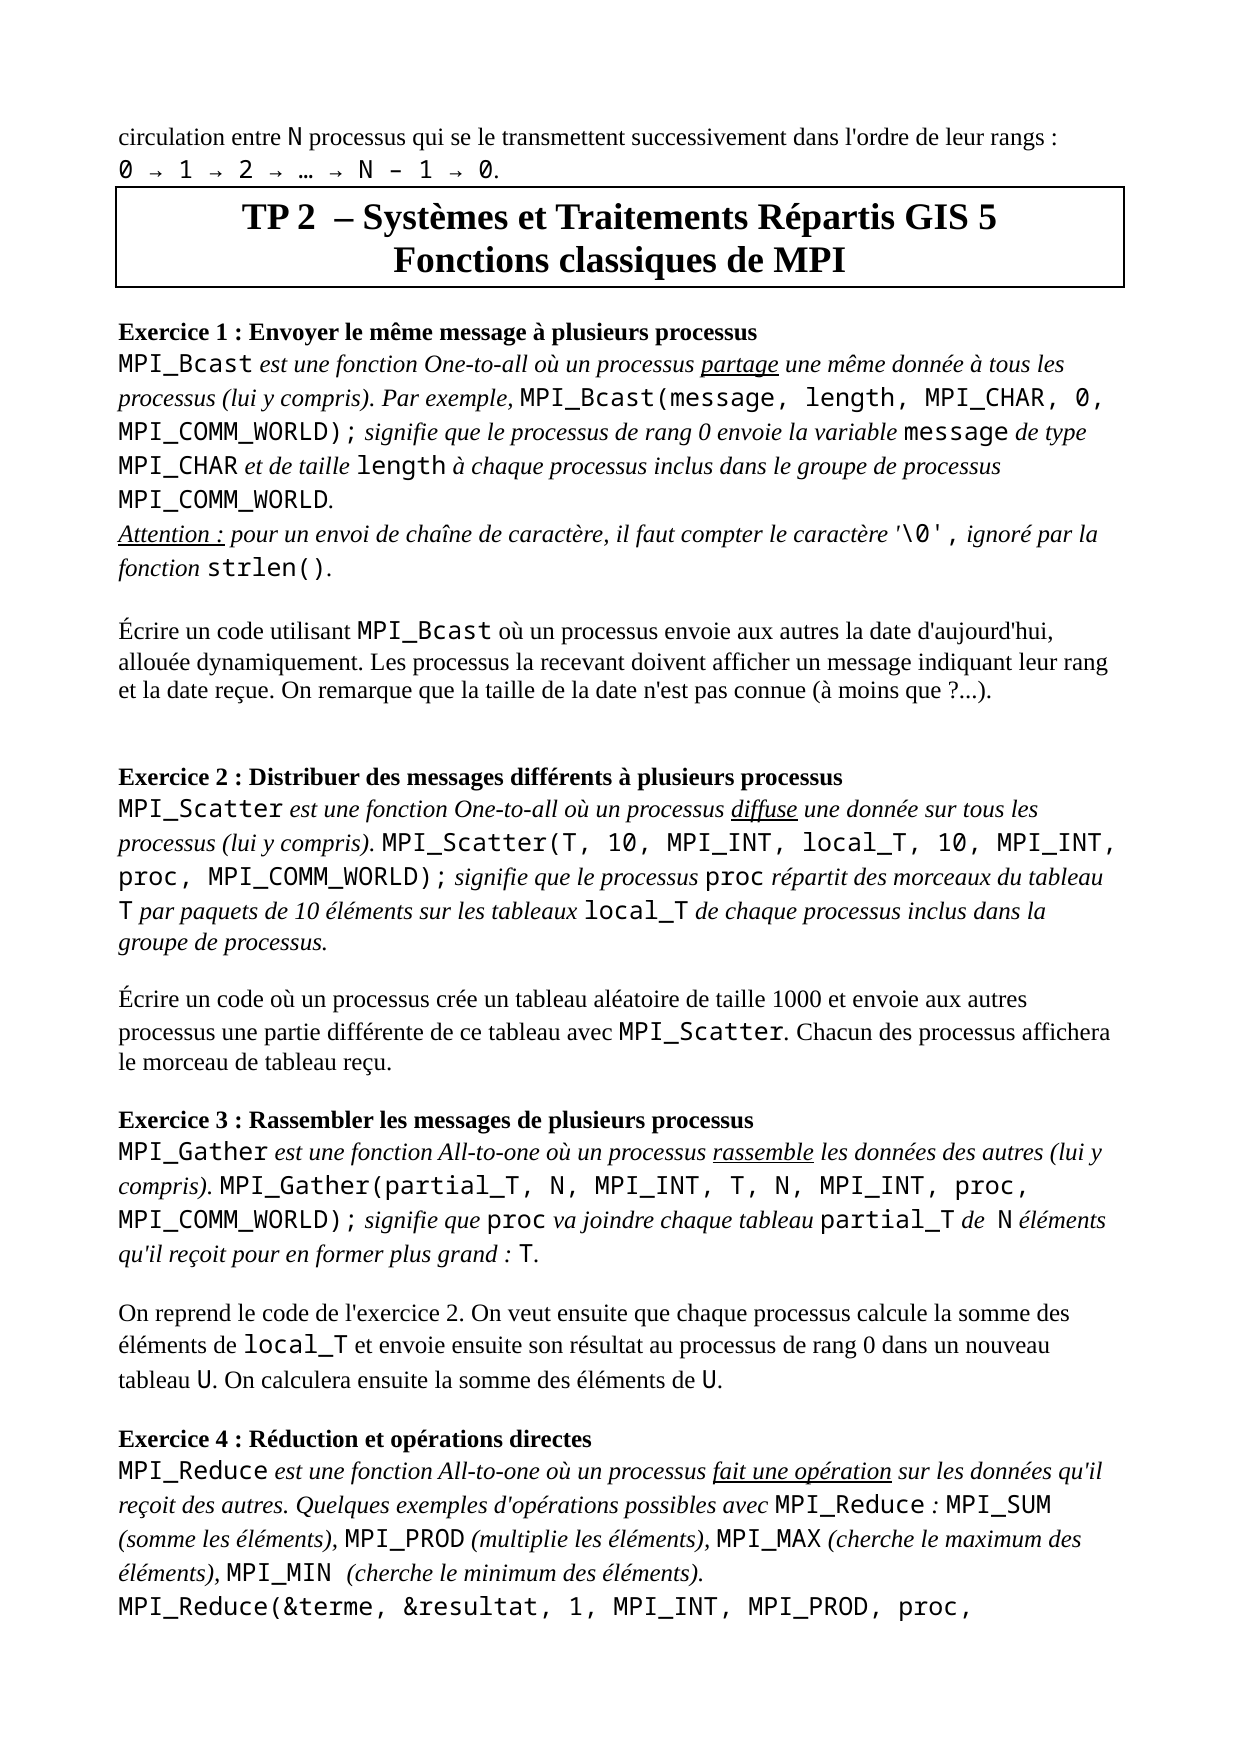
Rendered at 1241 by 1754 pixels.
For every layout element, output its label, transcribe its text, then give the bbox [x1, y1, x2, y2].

text Écrire un code utilisant MPI_Bcast où un processus envoie aux autres la date d'aujourd'hui, allouée dynamiquement. Les processus la recevant doivent afficher un message indiquant leur rang et la date reçue. On remarque que la taille de la date n'est pas connue (à moins que ?...). [118, 613, 1122, 704]
text MPI_Bcast est une fonction One-to-all où un processus partage une même donnée à tous les processus (lui y compris). Par exemple, MPI_Bcast(message, length, MPI_CHAR, 0, MPI_COMM_WORLD); signifie que le processus de rang 0 envoie la variable message de type MPI_CHAR et de taille length à chaque processus inclus dans le groupe de processus MPI_COMM_WORLD. [118, 346, 1122, 516]
text Exercice 2 : Distribuer des messages différents à plusieurs processus [118, 762, 1122, 791]
text Attention : pour un envoi de chaîne de caractère, il faut compter le caractère '\0', ignoré par la fonction strlen(). [118, 516, 1122, 584]
text On reprend le code de l'exercice 2. On veut ensuite que chaque processus calcule la somme des éléments de local_T et envoie ensuite son résultat au processus de rang 0 dans un nouveau tableau U. On calculera ensuite la somme des éléments de U. [118, 1298, 1122, 1395]
text Exercice 3 : Rassembler les messages de plusieurs processus [118, 1105, 1122, 1133]
text MPI_Scatter est une fonction One-to-all où un processus diffuse une donnée sur tous les processus (lui y compris). MPI_Scatter(T, 10, MPI_INT, local_T, 10, MPI_INT, proc, MPI_COMM_WORLD); signifie que le processus proc répartit des morceaux du tableau T par paquets de 10 éléments sur les tableaux local_T de chaque processus inclus dans la groupe de processus. [118, 791, 1122, 956]
text 0 → 1 → 2 → … → N – 1 → 0. [118, 152, 1122, 186]
text MPI_Gather est une fonction All-to-one où un processus rassemble les données des autres (lui y compris). MPI_Gather(partial_T, N, MPI_INT, T, N, MPI_INT, proc, MPI_COMM_WORLD); signifie que proc va joindre chaque tableau partial_T de N éléments qu'il reçoit pour en former plus grand : T. [118, 1133, 1122, 1270]
text Exercice 4 : Réduction et opérations directes [118, 1424, 1122, 1453]
text Exercice 1 : Envoyer le même message à plusieurs processus [118, 317, 1122, 346]
text Écrire un code où un processus crée un tableau aléatoire de taille 1000 et envoie aux autres processus une partie différente de ce tableau avec MPI_Scatter. Chacun des processus affichera le morceau de tableau reçu. [118, 984, 1122, 1076]
text circulation entre N processus qui se le transmettent successivement dans l'ordre de leur rangs : [118, 118, 1122, 152]
text MPI_Reduce(&terme, &resultat, 1, MPI_INT, MPI_PROD, proc, [118, 1589, 1122, 1623]
table_header TP 2 – Systèmes et Traitements Répartis GIS 5 Fonctions classiques de MPI [117, 188, 1123, 286]
text MPI_Reduce est une fonction All-to-one où un processus fait une opération sur les données qu'il reçoit des autres. Quelques exemples d'opérations possibles avec MPI_Reduce : MPI_SUM (somme les éléments), MPI_PROD (multiplie les éléments), MPI_MAX (cherche le maximum des éléments), MPI_MIN (cherche le minimum des éléments). [118, 1453, 1122, 1589]
